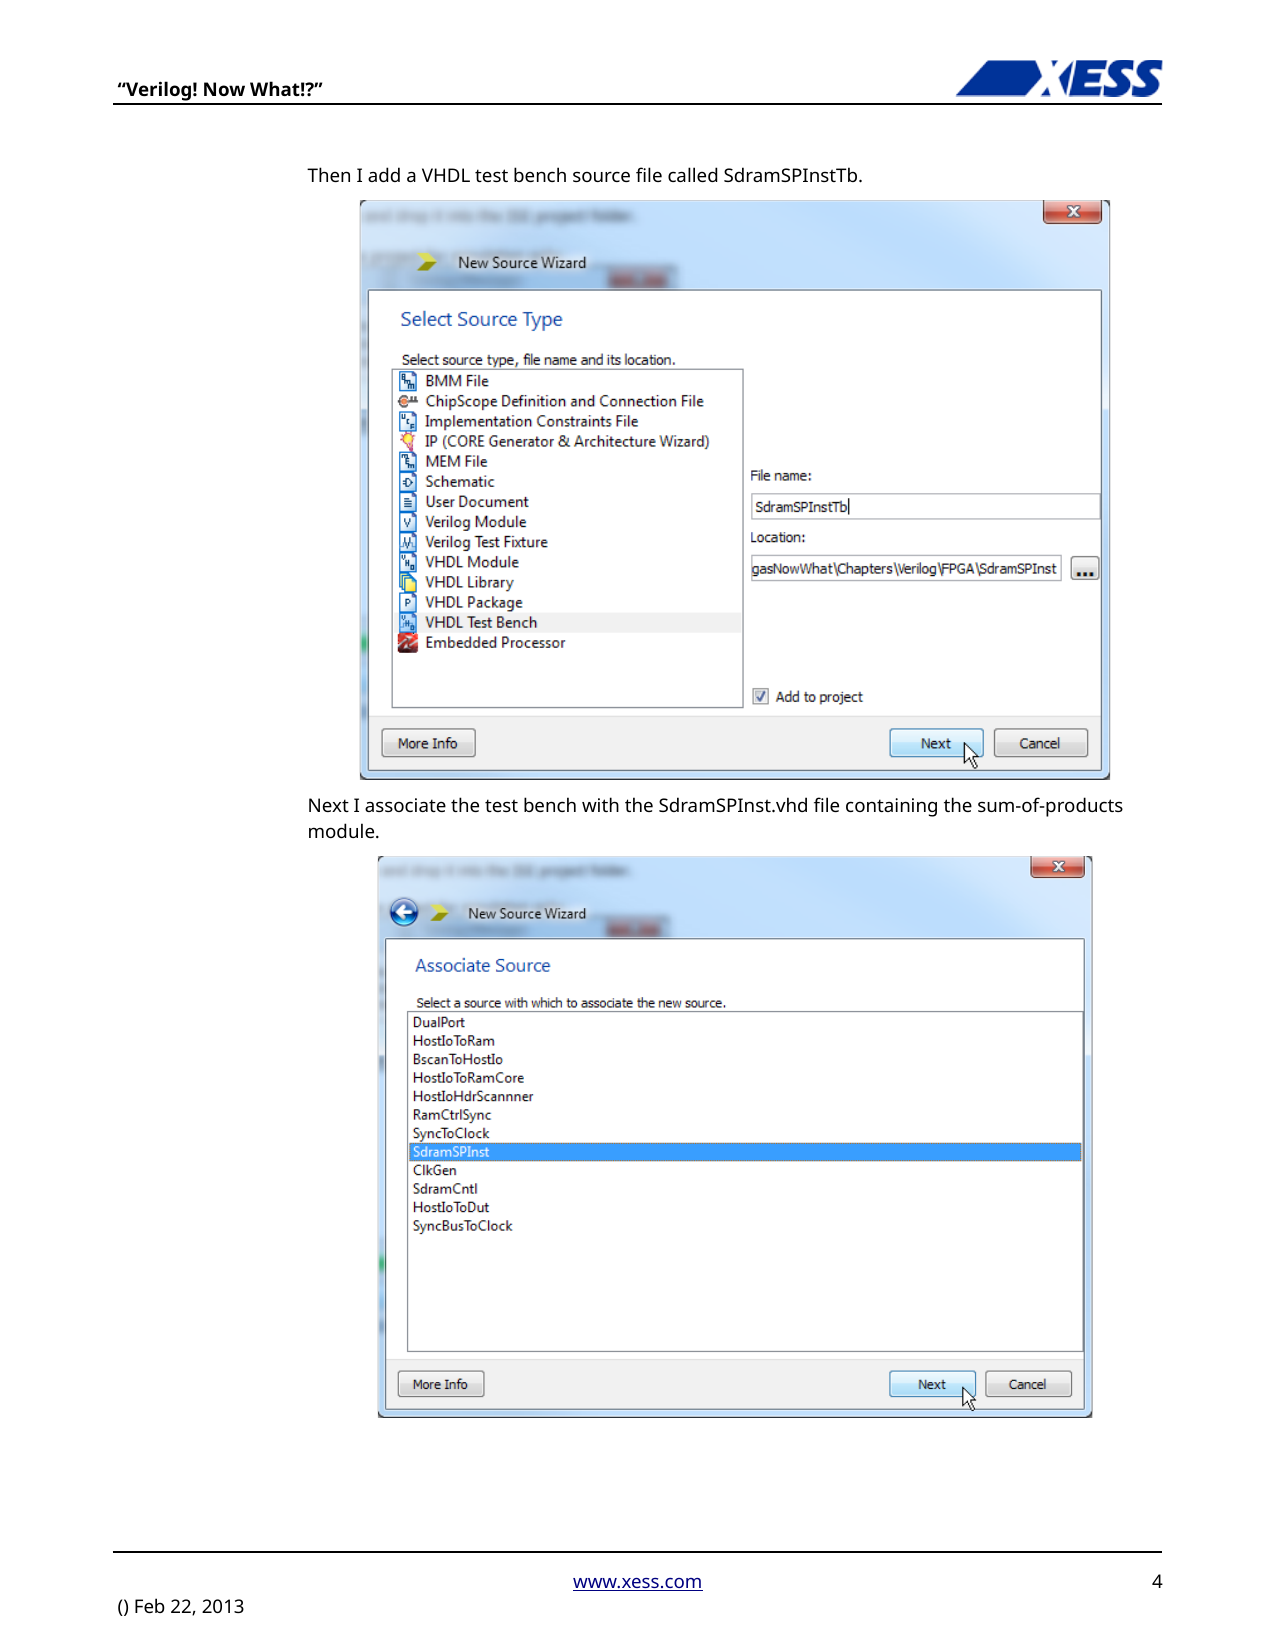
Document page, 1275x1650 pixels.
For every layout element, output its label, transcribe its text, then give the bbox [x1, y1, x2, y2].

picture [359, 200, 1111, 780]
text Next I associate the test bench with the SdramSPInst.vhd file containing the sum-of-products module. [307, 792, 1162, 843]
picture [955, 60, 1163, 97]
text Then I add a VHDL test bench source file called SdramSPInstTb. [307, 162, 1162, 187]
picture [377, 856, 1093, 1418]
